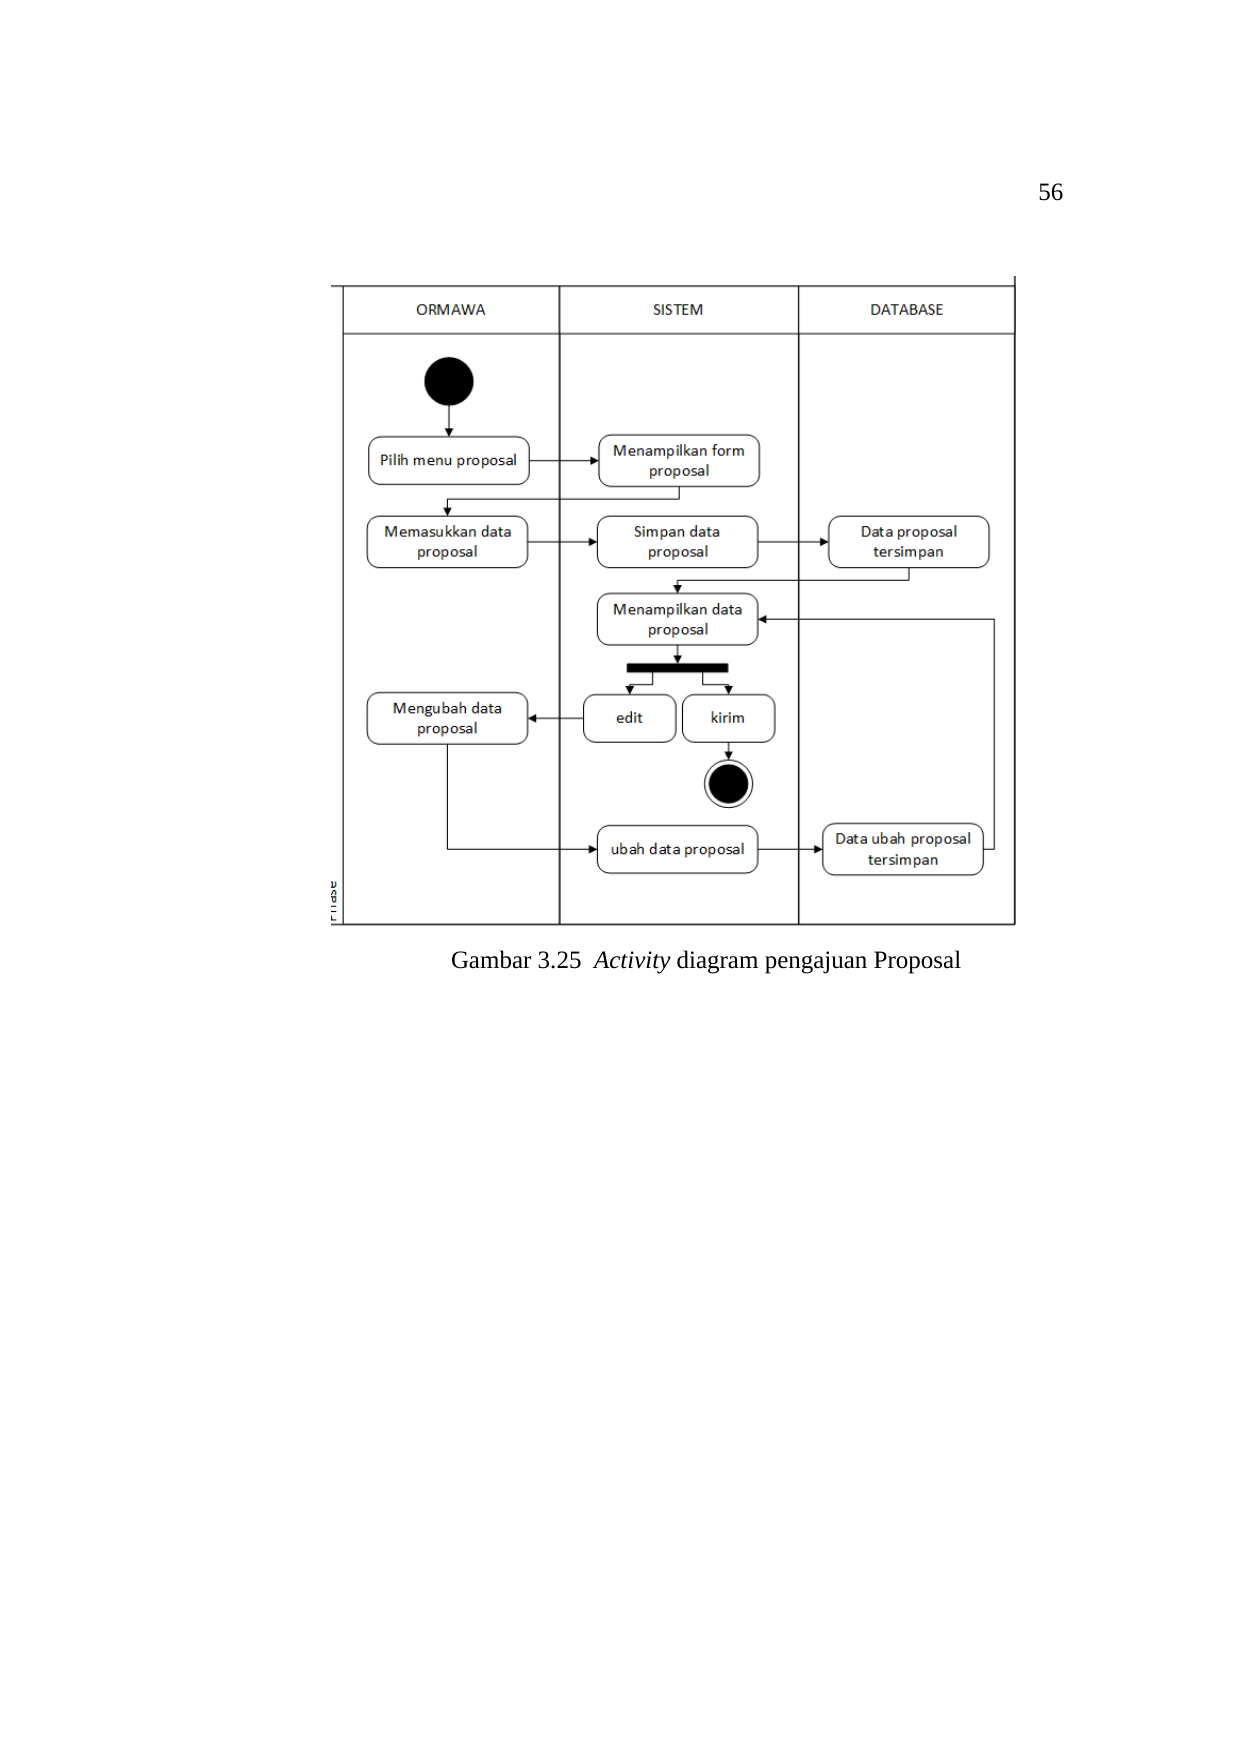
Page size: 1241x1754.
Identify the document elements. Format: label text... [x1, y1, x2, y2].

text Gambar 3.25 Activity diagram pengajuan Proposal [236, 263, 1063, 974]
picture [331, 276, 1016, 931]
